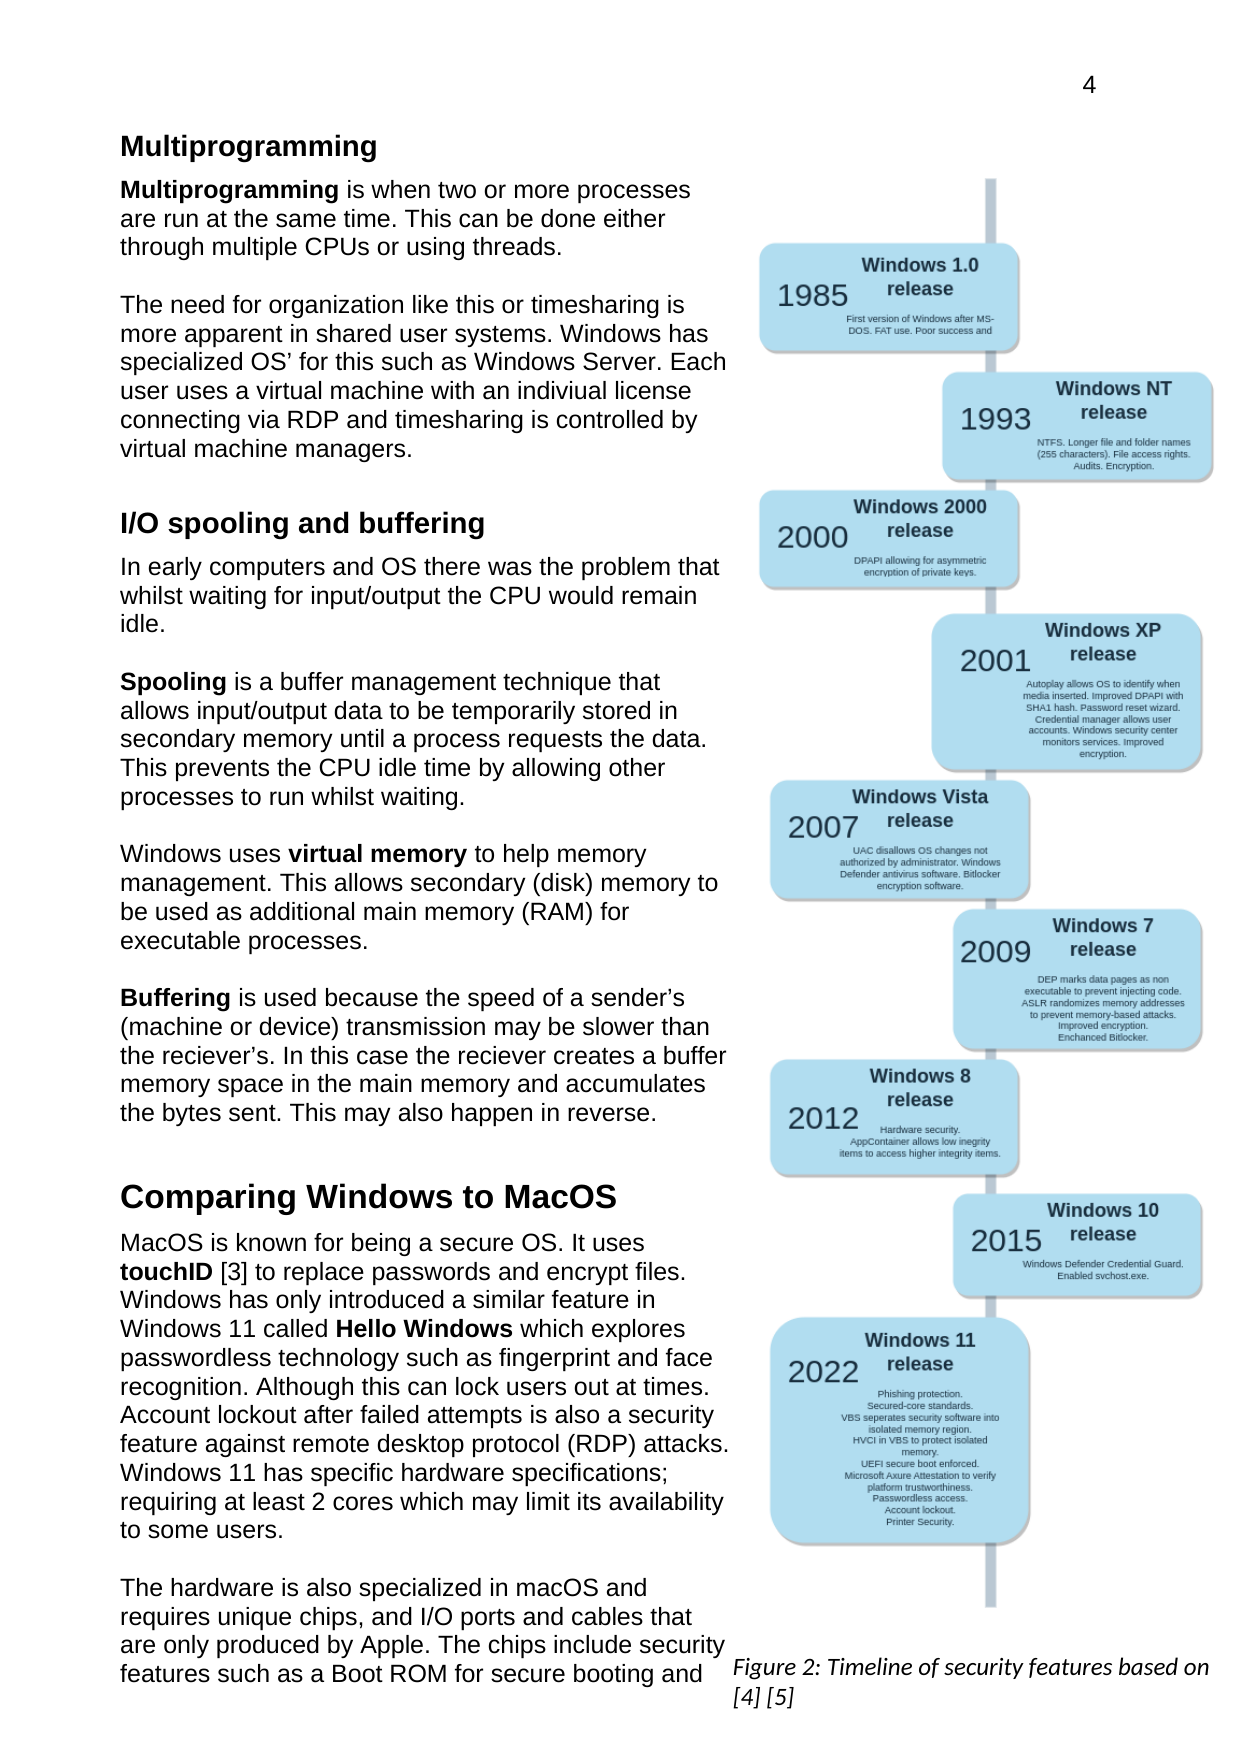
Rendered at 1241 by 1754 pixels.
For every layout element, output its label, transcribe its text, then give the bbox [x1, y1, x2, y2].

text The need for organization like this or timesharing is more apparent in shared user systems. Windows has specialized OS’ for this such as Windows Server. Each user uses a virtual machine with an indiviual license connecting via RDP and timesharing is controlled by virtual machine managers. [120, 290, 732, 462]
text The hardware is also specialized in macOS and requires unique chips, and I/O ports and cables that are only produced by Apple. The chips include security features such as a Boot ROM for secure booting and [120, 1573, 733, 1688]
picture [732, 146, 1241, 1639]
subtitle Comparing Windows to MacOS [120, 1177, 732, 1215]
subtitle Multiprogramming [120, 129, 1240, 162]
text MacOS is known for being a secure OS. It uses touchID [3] to replace passwords and encrypt files. Windows has only introduced a similar feature in Windows 11 called Hello Windows which explores passwordless technology such as fingerprint and face recognition. Although this can lock users out at times. Account lockout after failed attempts is also a security feature against remote desktop protocol (RDP) attacks. Windows 11 has specific hardware specifications; requiring at least 2 cores which may limit its availability to some users. [120, 1228, 732, 1544]
text Figure 2: Timeline of security features based on [4] [5] [733, 1639, 1240, 1712]
subtitle I/O spooling and buffering [120, 506, 732, 539]
text Windows uses virtual memory to help memory management. This allows secondary (disk) memory to be used as additional main memory (RAM) for executable processes. [120, 839, 732, 954]
text In early computers and OS there was the problem that whilst waiting for input/output the CPU would remain idle. [120, 552, 732, 638]
text Buffering is used because the speed of a sender’s (machine or device) transmission may be slower than the reciever’s. In this case the reciever creates a buffer memory space in the main memory and accumulates the bytes sent. This may also happen in reverse. [120, 983, 732, 1127]
text Multiprogramming is when two or more processes are run at the same time. This can be done either through multiple CPUs or using threads. [120, 175, 732, 261]
text Spooling is a buffer management technique that allows input/output data to be temporarily stored in secondary memory until a process requests the data. This prevents the CPU idle time by allowing other processes to run whilst waiting. [120, 667, 732, 811]
